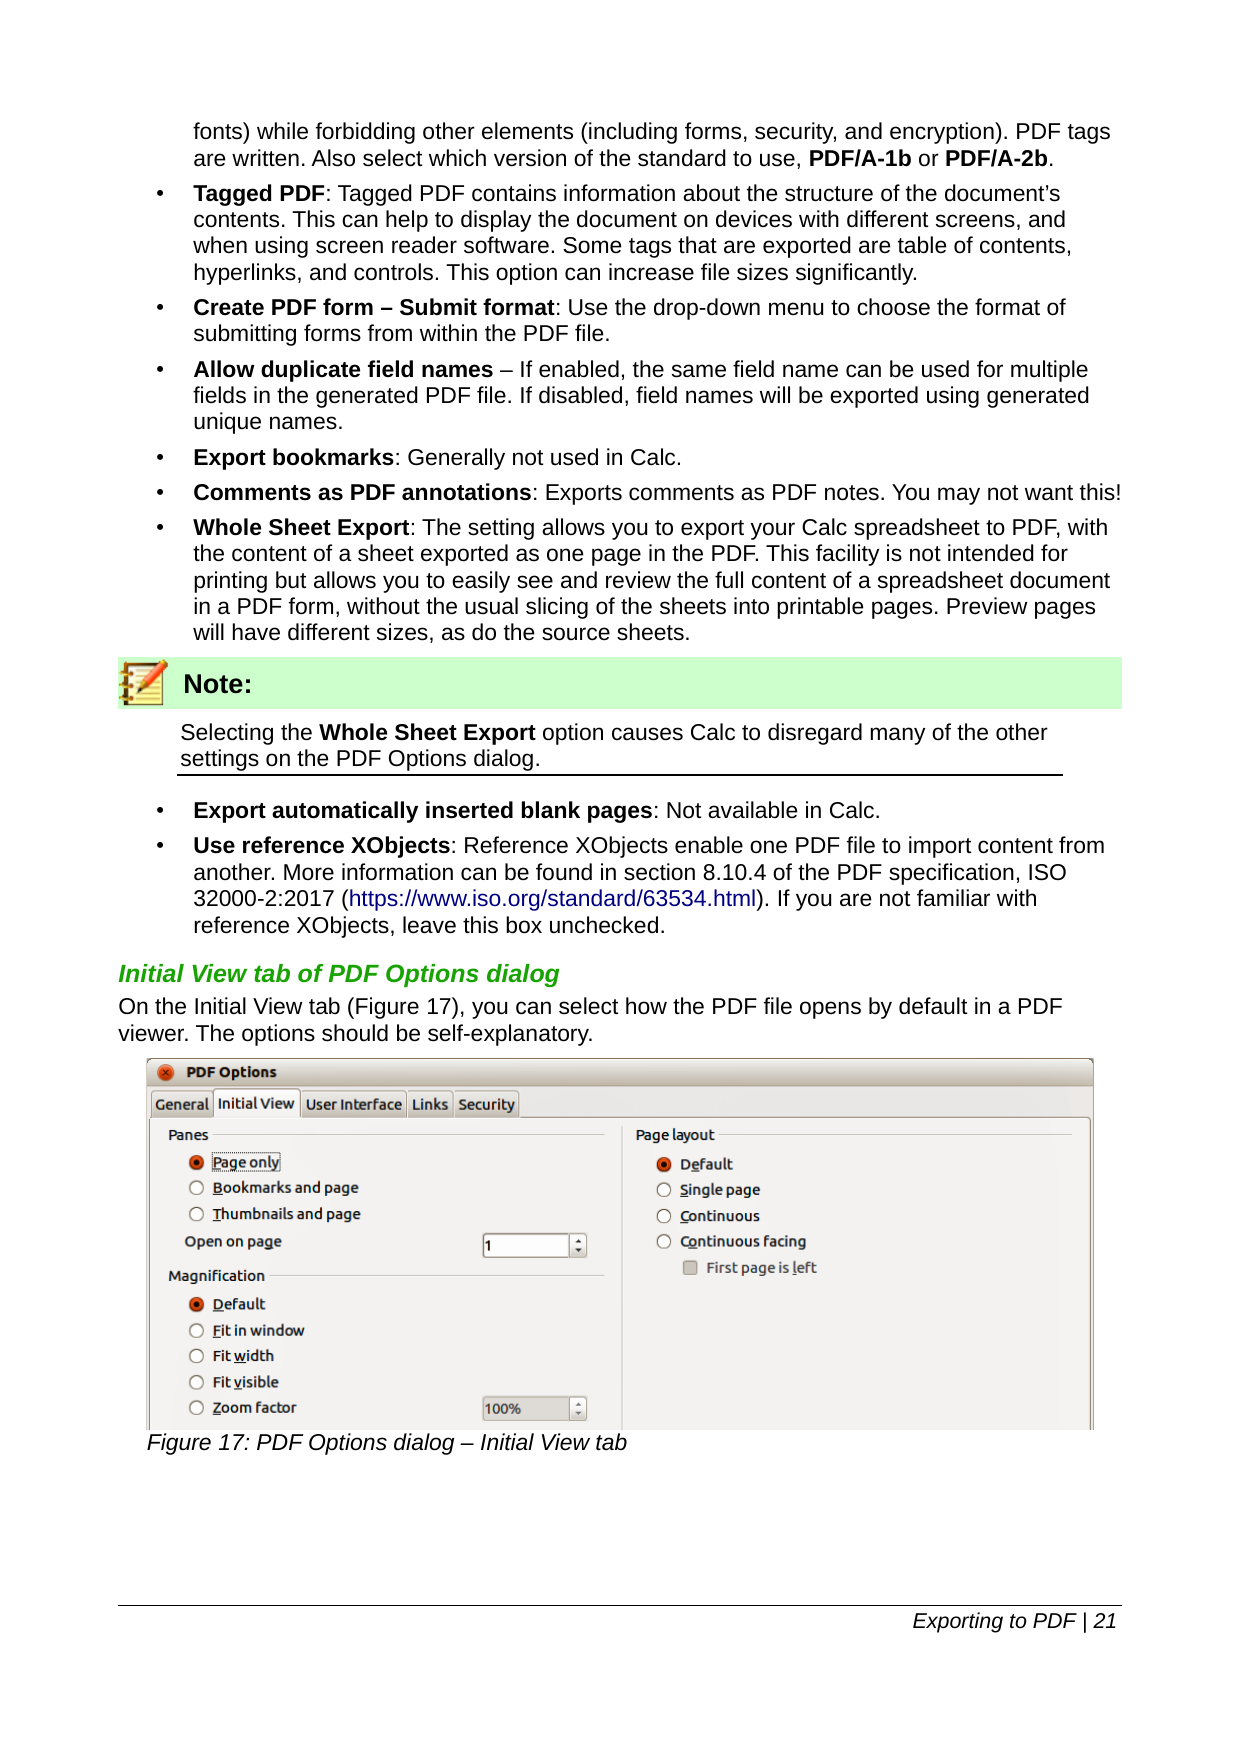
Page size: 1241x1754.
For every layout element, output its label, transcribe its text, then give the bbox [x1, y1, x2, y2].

list Create PDF form – Submit format: Use the drop-down menu to choose the format of submitting forms from within the PDF file. [156, 294, 1122, 347]
list Use reference XObjects: Reference XObjects enable one PDF file to import content from another. More information can be found in section 8.10.4 of the PDF specification, ISO 32000-2:2017 (https://www.iso.org/standard/63534.html). If you are not familiar with reference XObjects, leave this box unchecked. [156, 832, 1122, 938]
picture [119, 658, 170, 709]
list Export bookmarks: Generally not used in Calc. [156, 443, 1122, 470]
list Whole Sheet Export: The setting allows you to export your Calc spreadsheet to PDF, with the content of a sheet exported as one page in the PDF. This facility is not intended for printing but allows you to easily see and review the full content of a spreadsheet document in a PDF form, without the usual slicing of the sheets into printable pages. Preview pages will have different sizes, as do the source sheets. [156, 514, 1122, 646]
text Selecting the Whole Sheet Export option causes Calc to disregard many of the other settings on the PDF Options dialog. [177, 715, 1063, 774]
list Allow duplicate field names – If enabled, the same field name can be used for multiple fields in the generated PDF file. If disabled, field names will be exported using generated unique names. [156, 356, 1122, 434]
subtitle Initial View tab of PDF Options dialog [118, 958, 1122, 987]
list Export automatically inserted blank pages: Not available in Calc. [156, 797, 1122, 824]
subtitle Note: [118, 657, 1122, 709]
picture [146, 1058, 1094, 1430]
text On the Initial View tab (Figure 17), you can select how the PDF file opens by default in a PDF viewer. The options should be self-explanatory. [118, 993, 1122, 1046]
list Tagged PDF: Tagged PDF contains information about the structure of the document’s contents. This can help to display the document on devices with different screens, and when using screen reader software. Some tags that are exported are table of contents, hyperlinks, and controls. This option can increase file sizes significantly. [156, 180, 1122, 285]
list Comments as PDF annotations: Exports comments as PDF notes. You may not want this! [156, 479, 1122, 505]
text Figure 17: PDF Options dialog – Initial View tab [147, 1430, 1094, 1456]
list fonts) while forbidding other elements (including forms, security, and encryption). PDF tags are written. Also select which version of the standard to use, PDF/A-1b or PDF/A-2b. [156, 118, 1122, 171]
